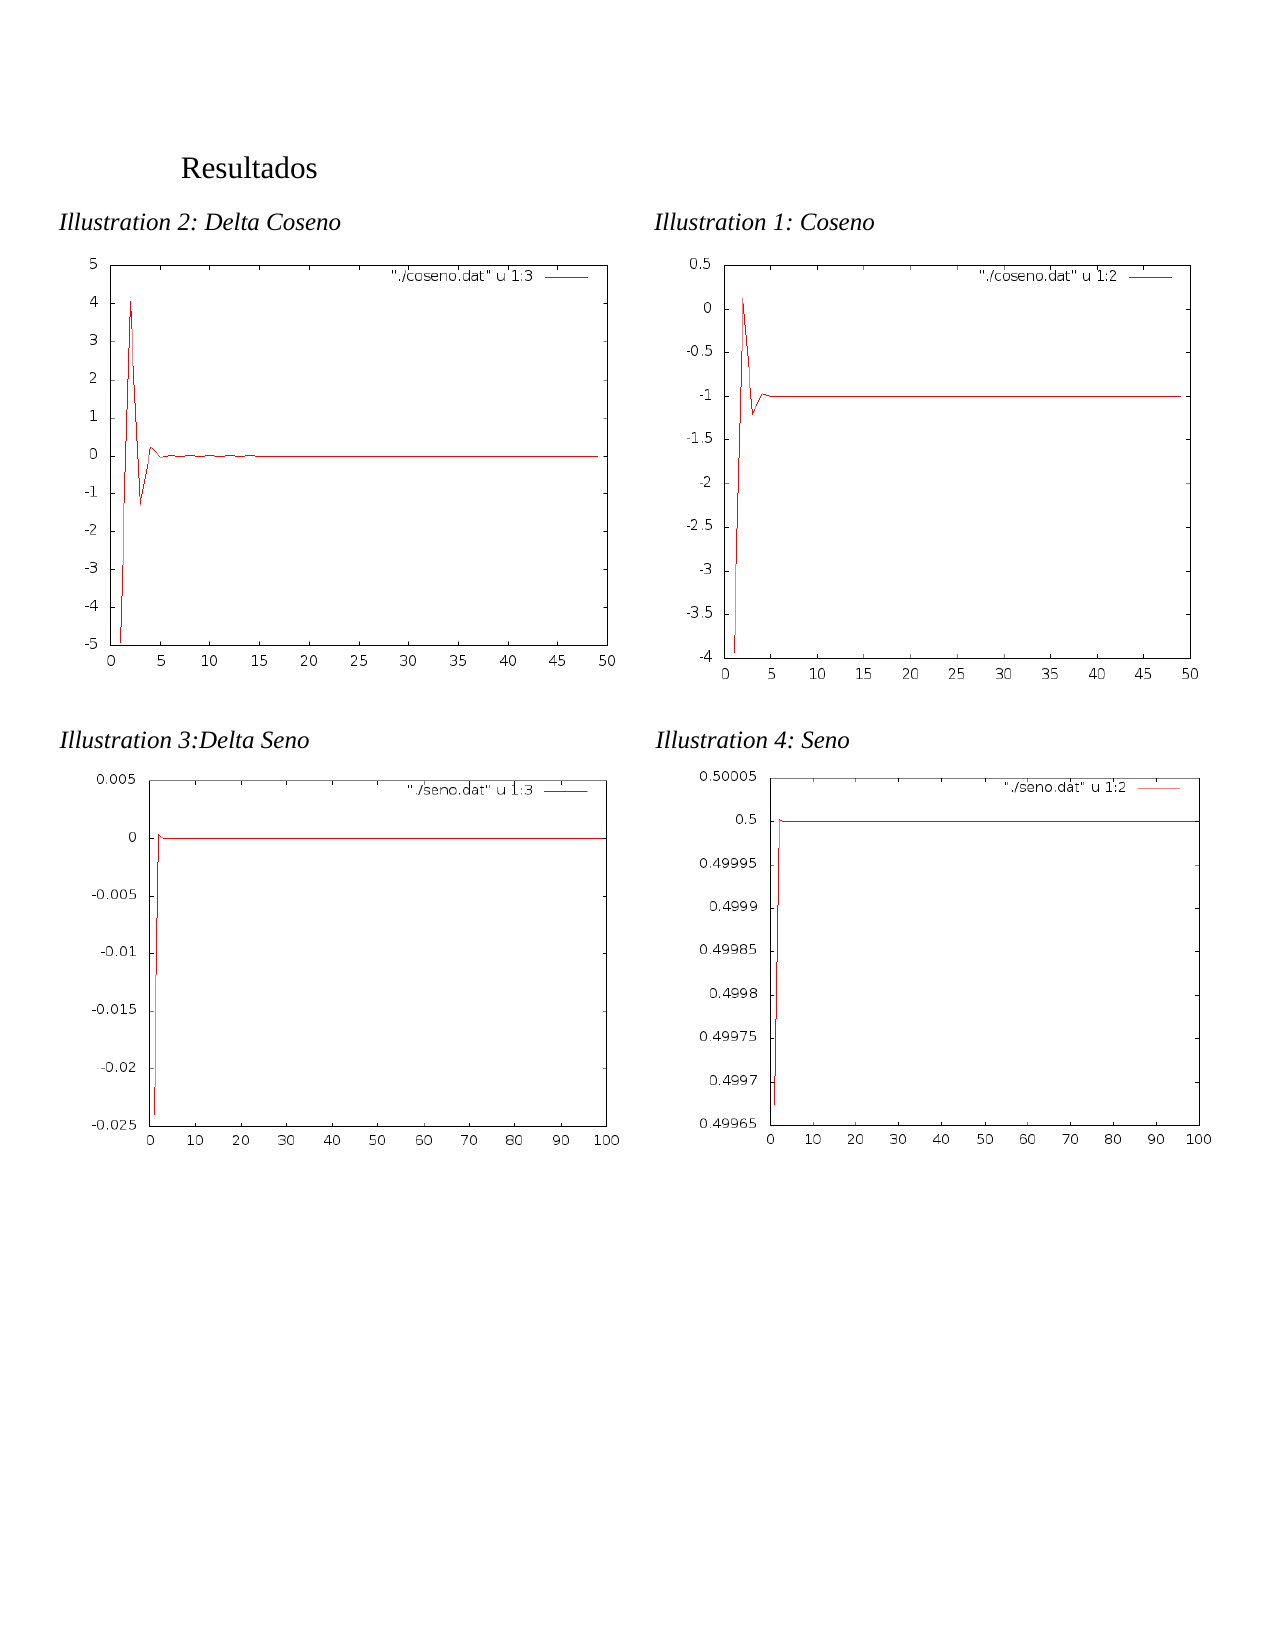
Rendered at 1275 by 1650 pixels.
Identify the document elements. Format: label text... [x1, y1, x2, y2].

text Illustration 4: Seno [655, 725, 1231, 753]
text Illustration 1: Coseno [654, 207, 1234, 236]
picture [669, 759, 1228, 1157]
text Illustration 2: Delta Coseno [58, 207, 646, 236]
text Illustration 3:Delta Seno [59, 725, 646, 753]
picture [662, 244, 1219, 694]
picture [66, 762, 636, 1158]
picture [66, 245, 637, 680]
text Resultados [118, 149, 1157, 185]
